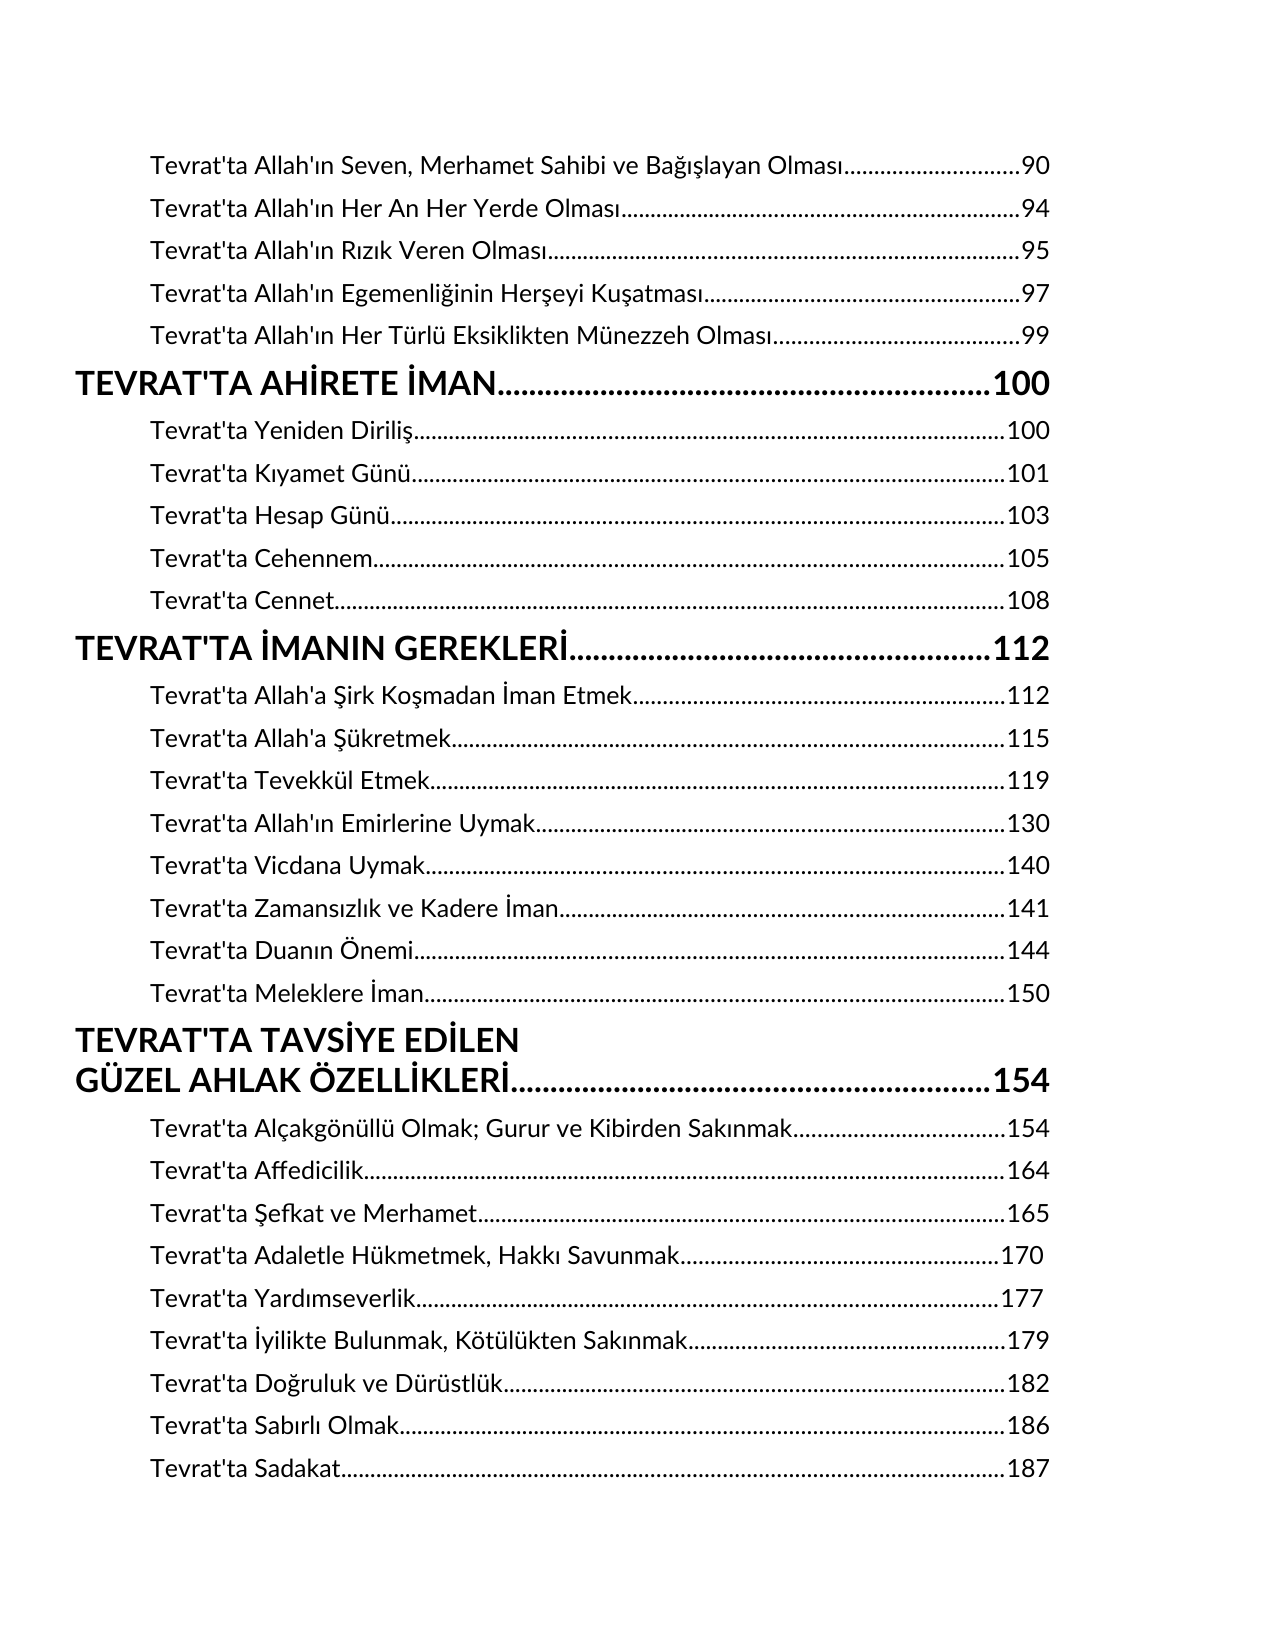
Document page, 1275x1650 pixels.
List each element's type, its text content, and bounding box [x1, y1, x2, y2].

subtitle Tevrat'ta Allah'ın Seven, Merhamet Sahibi ve Bağışlayan Olması 90 [150, 150, 1200, 180]
subtitle Tevrat'ta Alçakgönüllü Olmak; Gurur ve Kibirden Sakınmak 154 [150, 1112, 1200, 1142]
subtitle Tevrat'ta Tevekkül Etmek 119 [150, 765, 1200, 795]
subtitle Tevrat'ta Allah'ın Egemenliğinin Herşeyi Kuşatması 97 [150, 277, 1200, 307]
subtitle Tevrat'ta Cennet 108 [150, 585, 1200, 615]
subtitle Tevrat'ta Hesap Günü 103 [150, 500, 1200, 530]
subtitle Tevrat'ta Doğruluk ve Dürüstlük 182 [150, 1367, 1200, 1397]
subtitle Tevrat'ta Allah'ın Her An Her Yerde Olması 94 [150, 192, 1200, 222]
subtitle TEVRAT'TA İMANIN GEREKLERİ 112 [75, 627, 1200, 667]
subtitle Tevrat'ta Adaletle Hükmetmek, Hakkı Savunmak 170 [150, 1240, 1200, 1270]
subtitle Tevrat'ta Sabırlı Olmak 186 [150, 1410, 1200, 1440]
subtitle Tevrat'ta Allah'a Şükretmek 115 [150, 722, 1200, 752]
subtitle Tevrat'ta İyilikte Bulunmak, Kötülükten Sakınmak 179 [150, 1325, 1200, 1355]
subtitle Tevrat'ta Yardımseverlik 177 [150, 1282, 1200, 1312]
subtitle Tevrat'ta Allah'ın Rızık Veren Olması 95 [150, 235, 1200, 265]
subtitle Tevrat'ta Allah'a Şirk Koşmadan İman Etmek 112 [150, 680, 1200, 710]
subtitle Tevrat'ta Allah'ın Her Türlü Eksiklikten Münezzeh Olması 99 [150, 320, 1200, 350]
subtitle Tevrat'ta Sadakat 187 [150, 1452, 1200, 1482]
subtitle Tevrat'ta Cehennem 105 [150, 542, 1200, 572]
subtitle Tevrat'ta Yeniden Diriliş 100 [150, 415, 1200, 445]
subtitle Tevrat'ta Duanın Önemi 144 [150, 935, 1200, 965]
subtitle Tevrat'ta Şefkat ve Merhamet 165 [150, 1197, 1200, 1227]
subtitle Tevrat'ta Allah'ın Emirlerine Uymak 130 [150, 807, 1200, 837]
subtitle TEVRAT'TA AHİRETE İMAN 100 [75, 362, 1200, 402]
subtitle Tevrat'ta Affedicilik 164 [150, 1155, 1200, 1185]
subtitle Tevrat'ta Zamansızlık ve Kadere İman 141 [150, 892, 1200, 922]
subtitle Tevrat'ta Meleklere İman 150 [150, 977, 1200, 1007]
subtitle Tevrat'ta Kıyamet Günü 101 [150, 457, 1200, 487]
subtitle Tevrat'ta Vicdana Uymak 140 [150, 850, 1200, 880]
subtitle TEVRAT'TA TAVSİYE EDİLEN GÜZEL AHLAK ÖZELLİKLERİ 154 [75, 1020, 1200, 1100]
